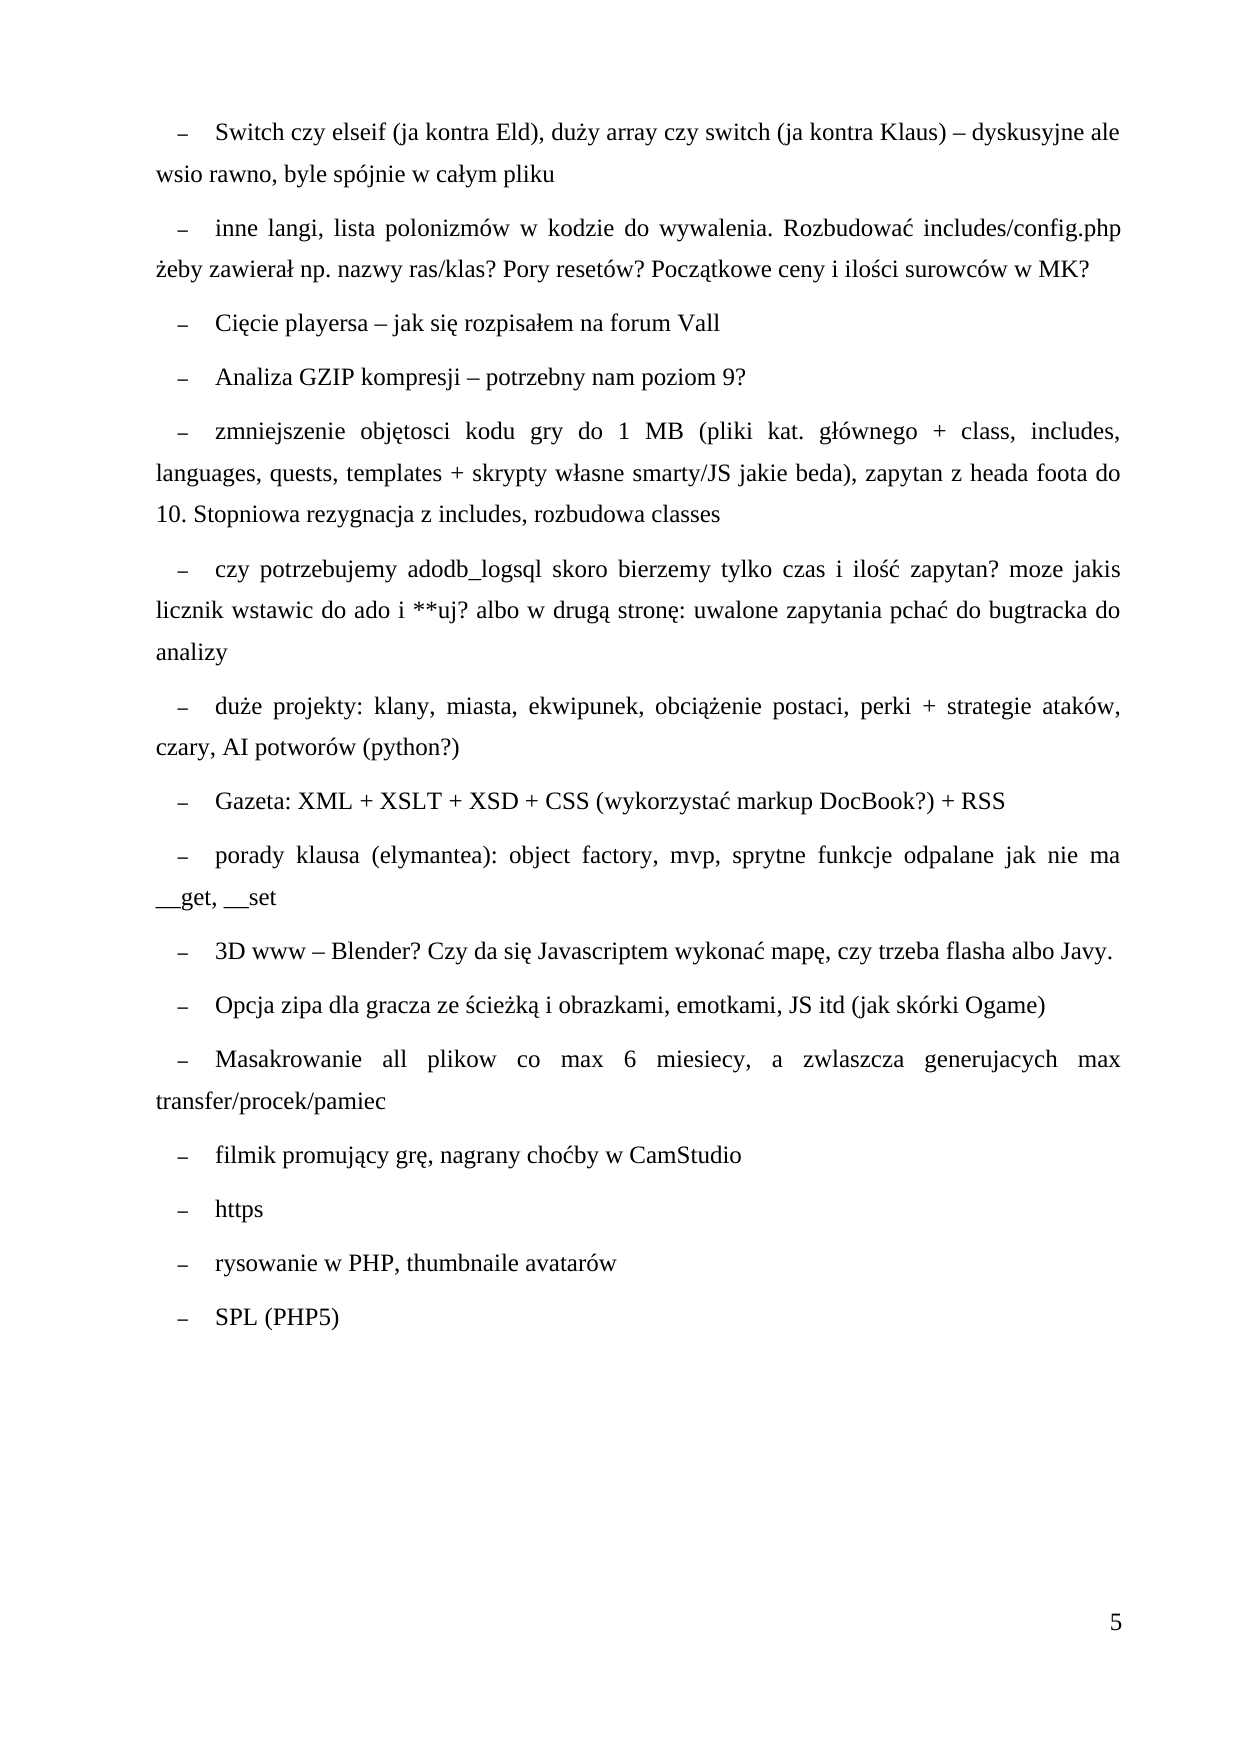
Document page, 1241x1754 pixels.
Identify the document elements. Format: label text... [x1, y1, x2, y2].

list zmniejszenie objętosci kodu gry do 1 MB (pliki kat. głównego + class, includes, languages, quests, templates + skrypty własne smarty/JS jakie beda), zapytan z heada foota do 10. Stopniowa rezygnacja z includes, rozbudowa classes [118, 417, 1122, 528]
list Cięcie playersa – jak się rozpisałem na forum Vall [118, 309, 1122, 337]
list Masakrowanie all plikow co max 6 miesiecy, a zwlaszcza generujacych max transfer/procek/pamiec [118, 1045, 1122, 1114]
list 3D www – Blender? Czy da się Javascriptem wykonać mapę, czy trzeba flasha albo Javy. [118, 937, 1122, 965]
list porady klausa (elymantea): object factory, mvp, sprytne funkcje odpalane jak nie ma __get, __set [118, 842, 1122, 911]
list Opcja zipa dla gracza ze ścieżką i obrazkami, emotkami, JS itd (jak skórki Ogame) [118, 991, 1122, 1019]
list SPL (PHP5) [118, 1303, 1122, 1331]
list inne langi, lista polonizmów w kodzie do wywalenia. Rozbudować includes/config.php żeby zawierał np. nazwy ras/klas? Pory resetów? Początkowe ceny i ilości surowców w MK? [118, 214, 1122, 283]
list Switch czy elseif (ja kontra Eld), duży array czy switch (ja kontra Klaus) – dyskusyjne ale wsio rawno, byle spójnie w całym pliku [118, 118, 1122, 187]
list Analiza GZIP kompresji – potrzebny nam poziom 9? [118, 363, 1122, 391]
list https [118, 1195, 1122, 1223]
list rysowanie w PHP, thumbnaile avatarów [118, 1249, 1122, 1277]
list duże projekty: klany, miasta, ekwipunek, obciążenie postaci, perki + strategie ataków, czary, AI potworów (python?) [118, 692, 1122, 761]
list Gazeta: XML + XSLT + XSD + CSS (wykorzystać markup DocBook?) + RSS [118, 787, 1122, 815]
list czy potrzebujemy adodb_logsql skoro bierzemy tylko czas i ilość zapytan? moze jakis licznik wstawic do ado i **uj? albo w drugą stronę: uwalone zapytania pchać do bugtracka do analizy [118, 555, 1122, 666]
list filmik promujący grę, nagrany choćby w CamStudio [118, 1141, 1122, 1169]
